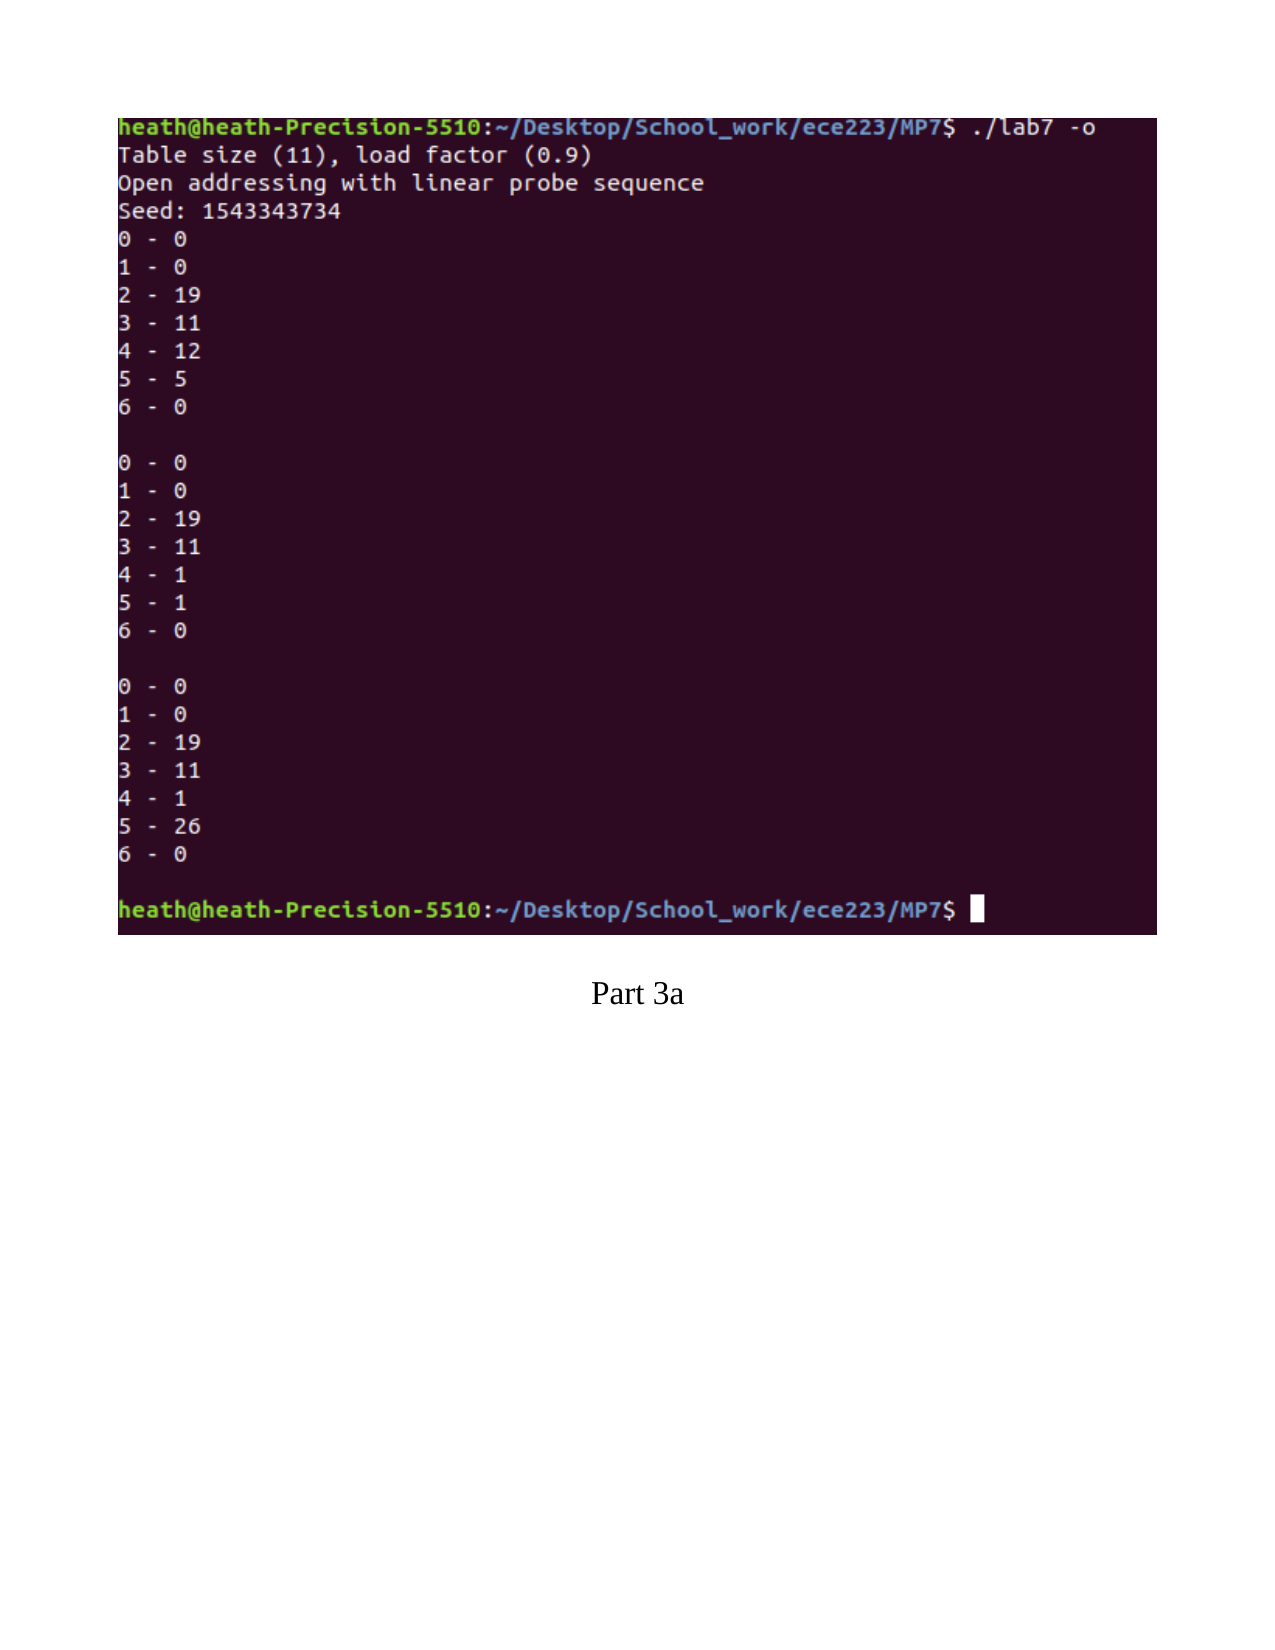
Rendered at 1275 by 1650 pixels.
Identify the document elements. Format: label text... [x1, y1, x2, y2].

picture [118, 118, 1157, 935]
text Part 3a [118, 973, 1157, 1011]
